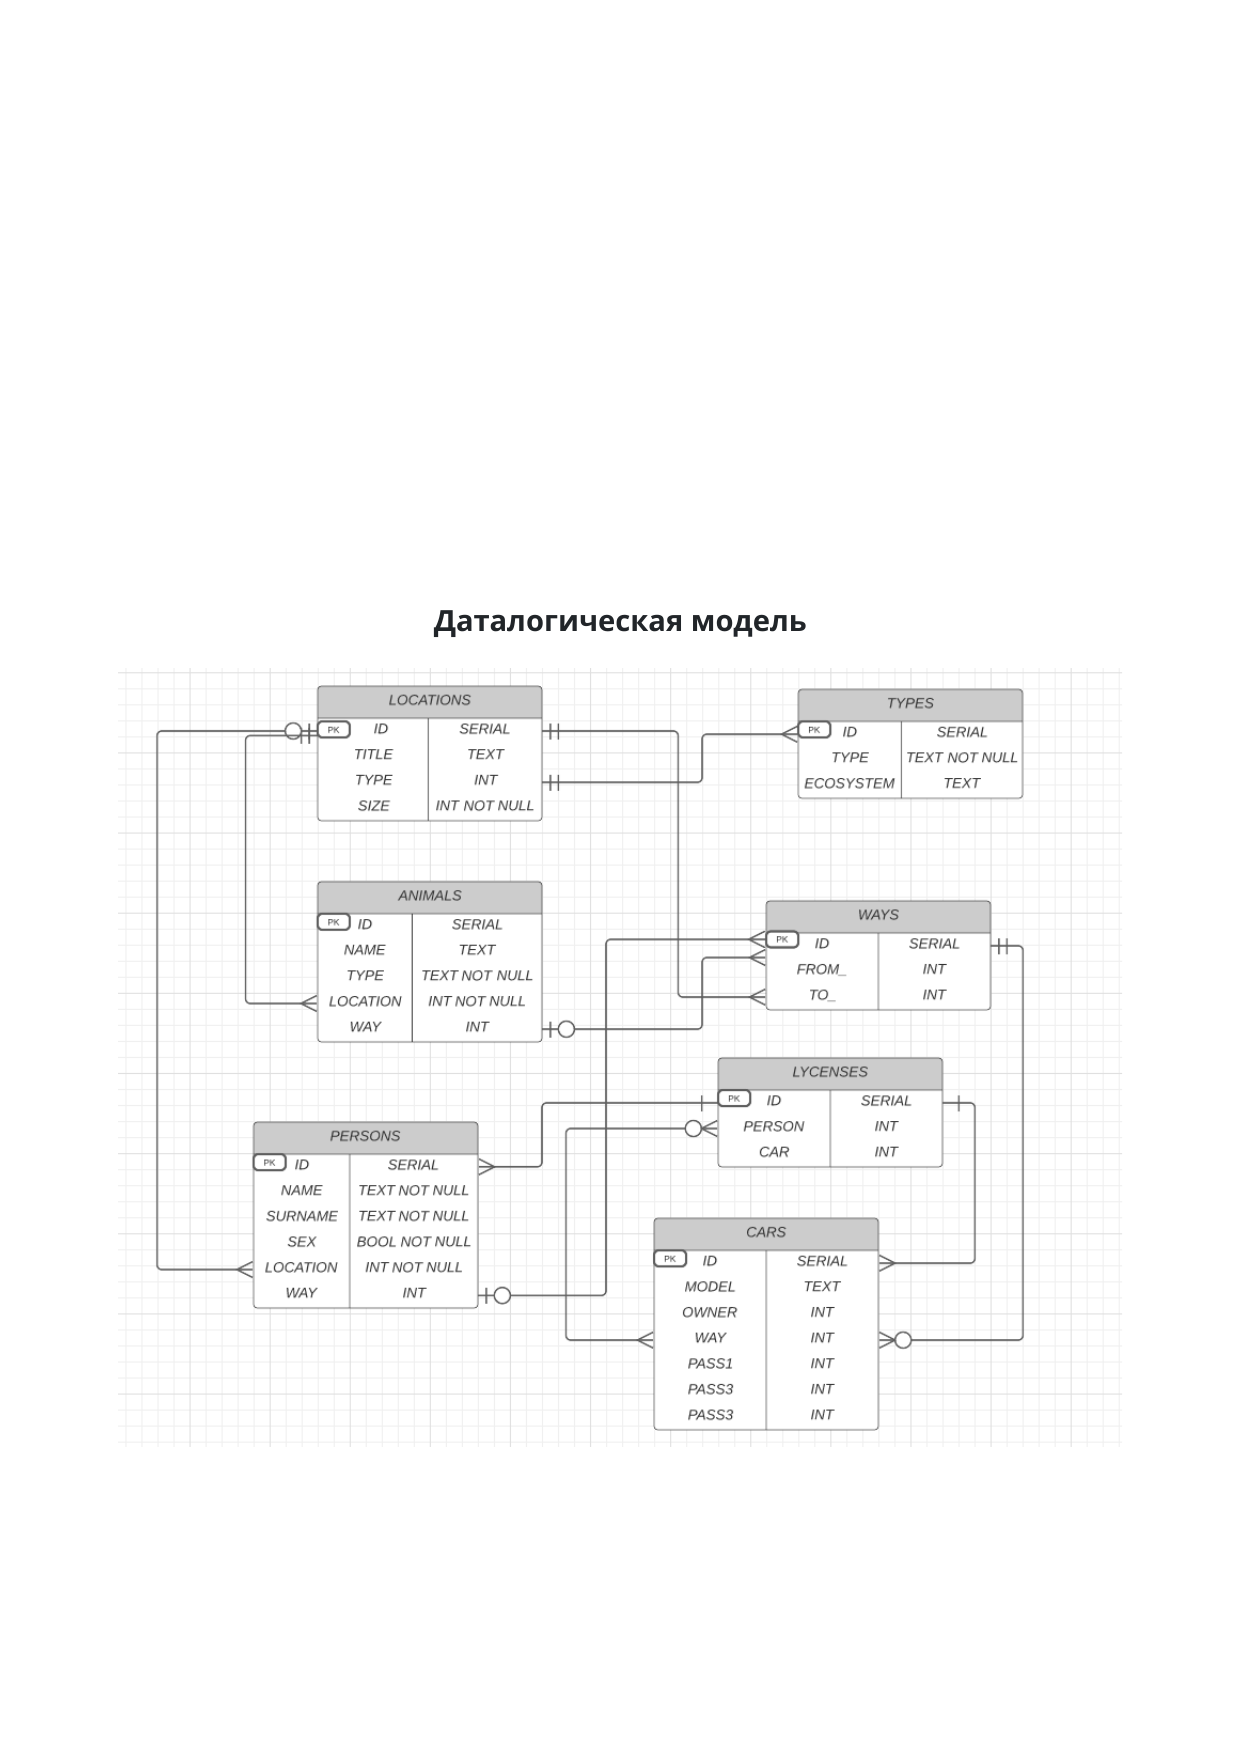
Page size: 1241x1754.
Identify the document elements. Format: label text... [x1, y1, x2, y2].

text Даталогическая модель [118, 600, 1122, 640]
picture [118, 668, 1123, 1447]
